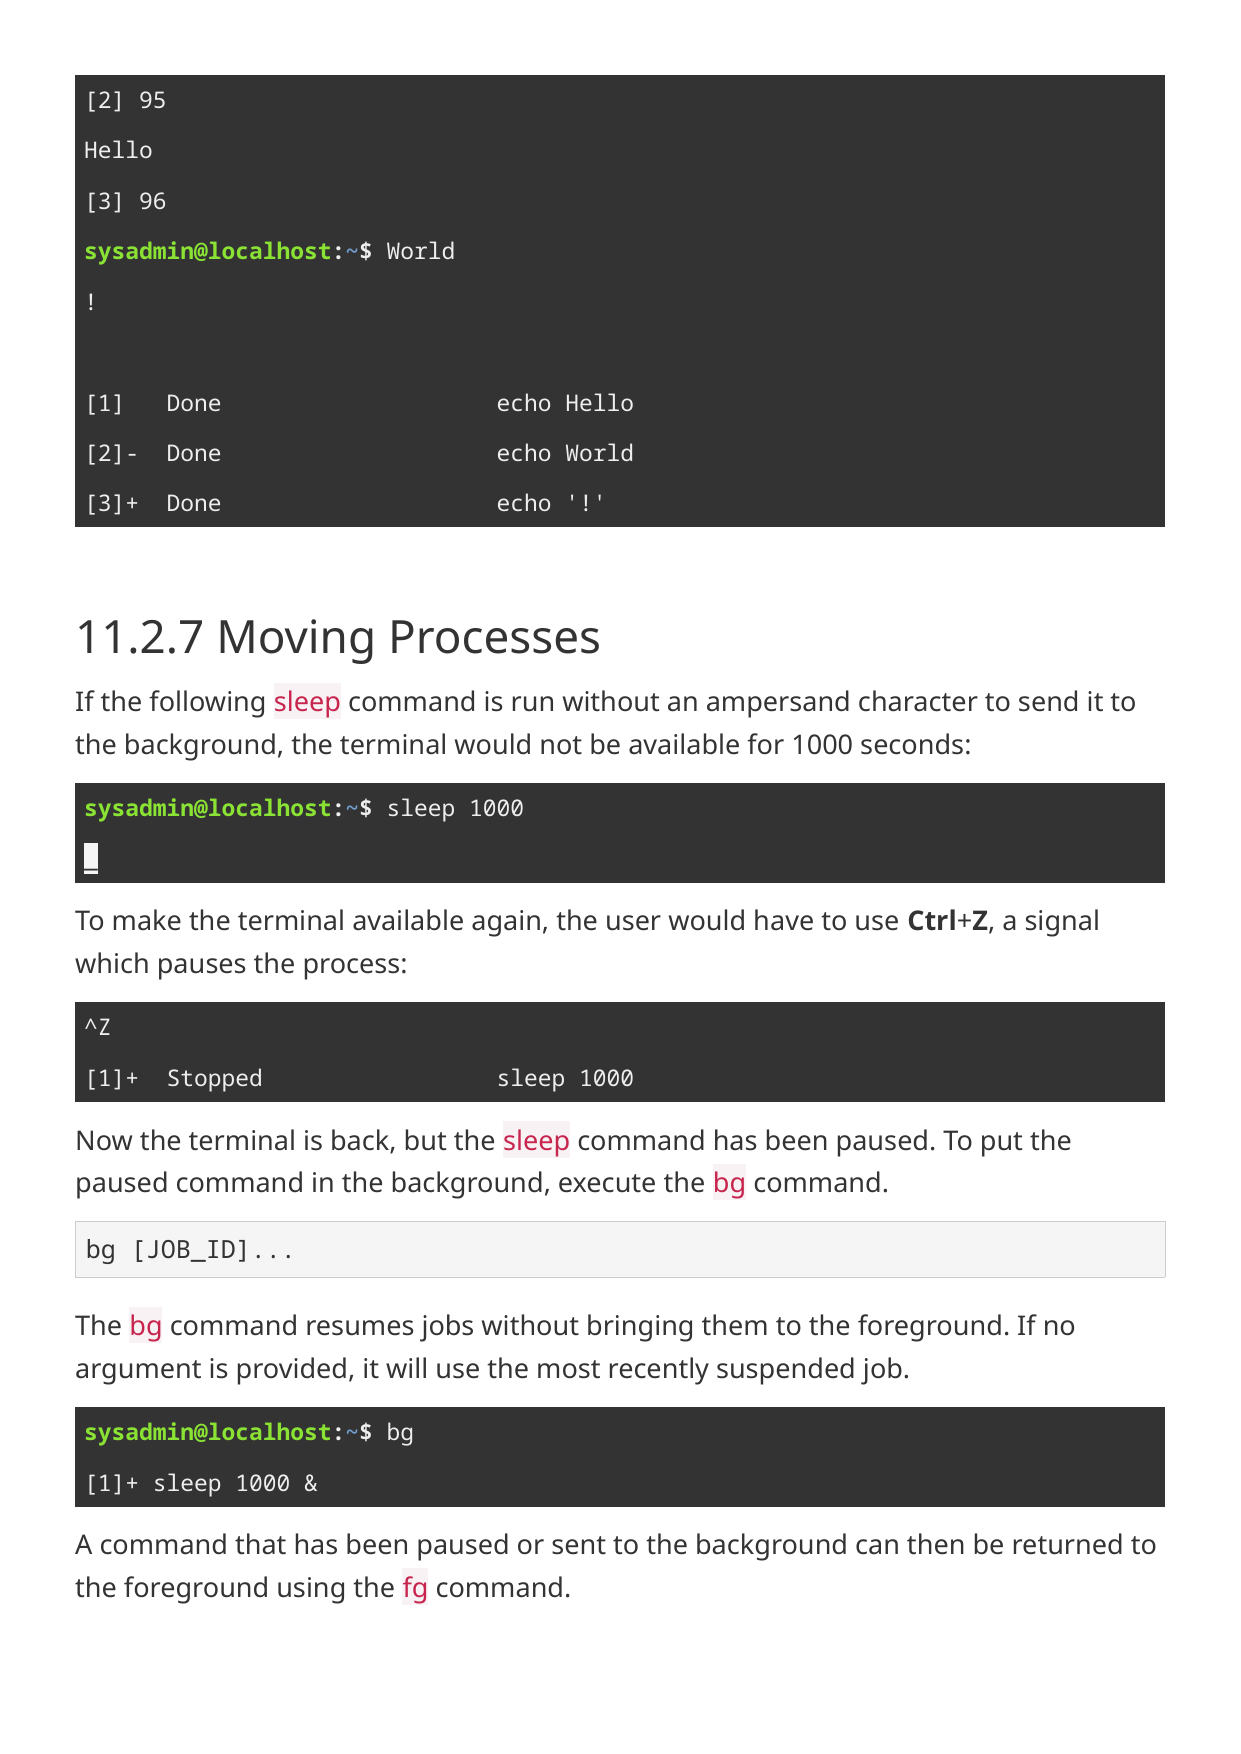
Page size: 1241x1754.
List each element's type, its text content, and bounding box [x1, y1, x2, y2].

text [1]+ sleep 1000 & [75, 1457, 1165, 1507]
text ^Z [75, 1002, 1165, 1042]
text ! [75, 277, 1165, 317]
text sysadmin@localhost:~$ bg [75, 1407, 1165, 1447]
text sysadmin@localhost:~$ World [75, 226, 1165, 266]
text _ [75, 833, 1165, 883]
text [3]+ Done echo '!' [75, 478, 1165, 527]
text Now the terminal is back, but the sleep command has been paused. To put the paused command in the background, execute the bg command. [75, 1121, 1165, 1200]
text A command that has been paused or sent to the background can then be returned to the foreground using the fg command. [75, 1526, 1165, 1605]
text sysadmin@localhost:~$ sleep 1000 [75, 783, 1165, 823]
text Hello [75, 125, 1165, 166]
text [2] 95 [75, 75, 1165, 115]
text To make the terminal available again, the user would have to use Ctrl+Z, a signal which pauses the process: [75, 902, 1165, 981]
text bg [JOB_ID]... [76, 1222, 1165, 1277]
text If the following sleep command is run without an ampersand character to send it to the background, the terminal would not be available for 1000 seconds: [75, 683, 1165, 762]
text The bg command resumes jobs without bringing them to the foreground. If no argument is provided, it will use the most recently suspended job. [75, 1307, 1165, 1386]
text [3] 96 [75, 176, 1165, 216]
text [2]- Done echo World [75, 428, 1165, 468]
subtitle 11.2.7 Moving Processes [75, 605, 1165, 667]
text [1] Done echo Hello [75, 377, 1165, 418]
text [1]+ Stopped sleep 1000 [75, 1053, 1165, 1102]
